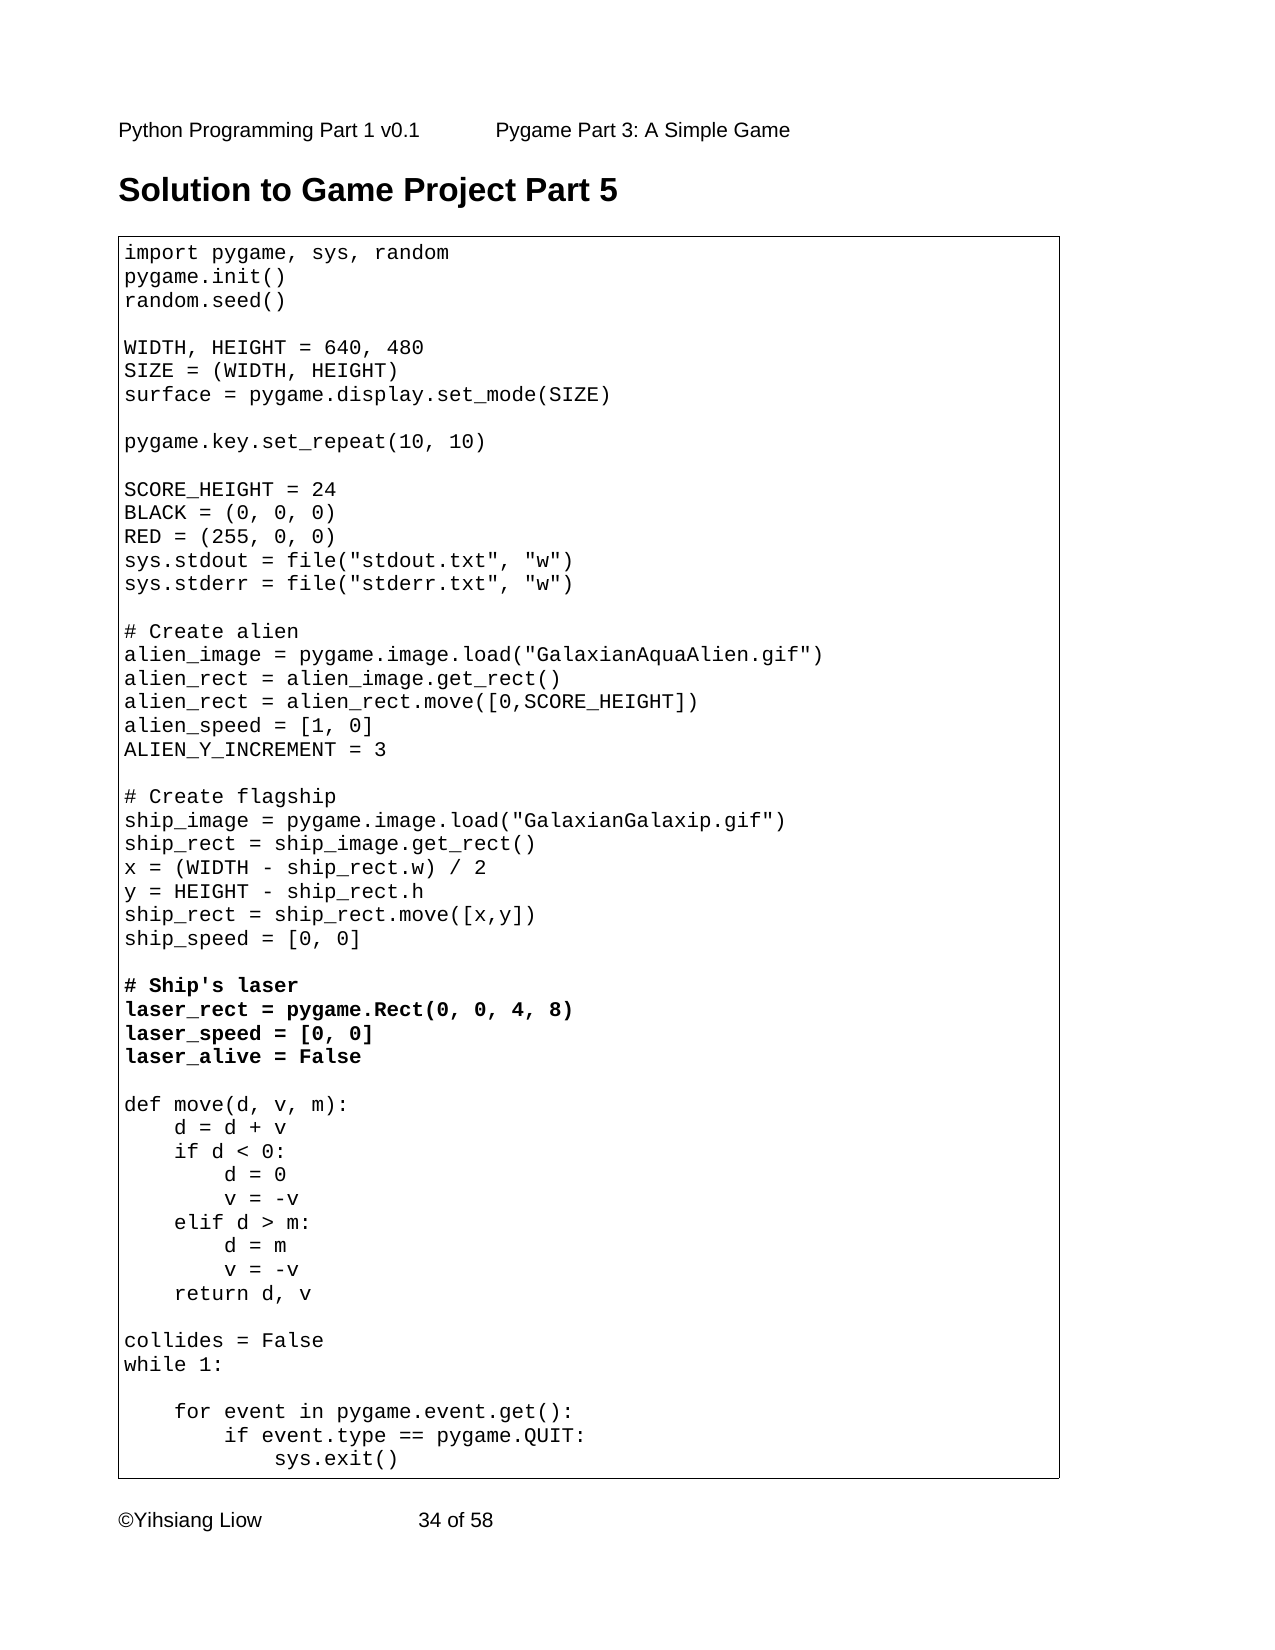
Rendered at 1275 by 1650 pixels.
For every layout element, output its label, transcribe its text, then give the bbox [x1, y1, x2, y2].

table_header import pygame, sys, random pygame.init() random.seed() WIDTH, HEIGHT = 640, 480 SIZE = (WIDTH, HEIGHT) surface = pygame.display.set_mode(SIZE) pygame.key.set_repeat(10, 10) SCORE_HEIGHT = 24 BLACK = (0, 0, 0) RED = (255, 0, 0) sys.stdout = file("stdout.txt", "w") sys.stderr = file("stderr.txt", "w") # Create alien alien_image = pygame.image.load("GalaxianAquaAlien.gif") alien_rect = alien_image.get_rect() alien_rect = alien_rect.move([0,SCORE_HEIGHT]) alien_speed = [1, 0] ALIEN_Y_INCREMENT = 3 # Create flagship ship_image = pygame.image.load("GalaxianGalaxip.gif") ship_rect = ship_image.get_rect() x = (WIDTH - ship_rect.w) / 2 y = HEIGHT - ship_rect.h ship_rect = ship_rect.move([x,y]) ship_speed = [0, 0] # Ship's laser laser_rect = pygame.Rect(0, 0, 4, 8) laser_speed = [0, 0] laser_alive = False def move(d, v, m): d = d + v if d < 0: d = 0 v = -v elif d > m: d = m v = -v return d, v collides = False while 1: for event in pygame.event.get(): if event.type == pygame.QUIT: sys.exit() [119, 237, 1059, 1478]
text Solution to Game Project Part 5 [118, 171, 793, 208]
